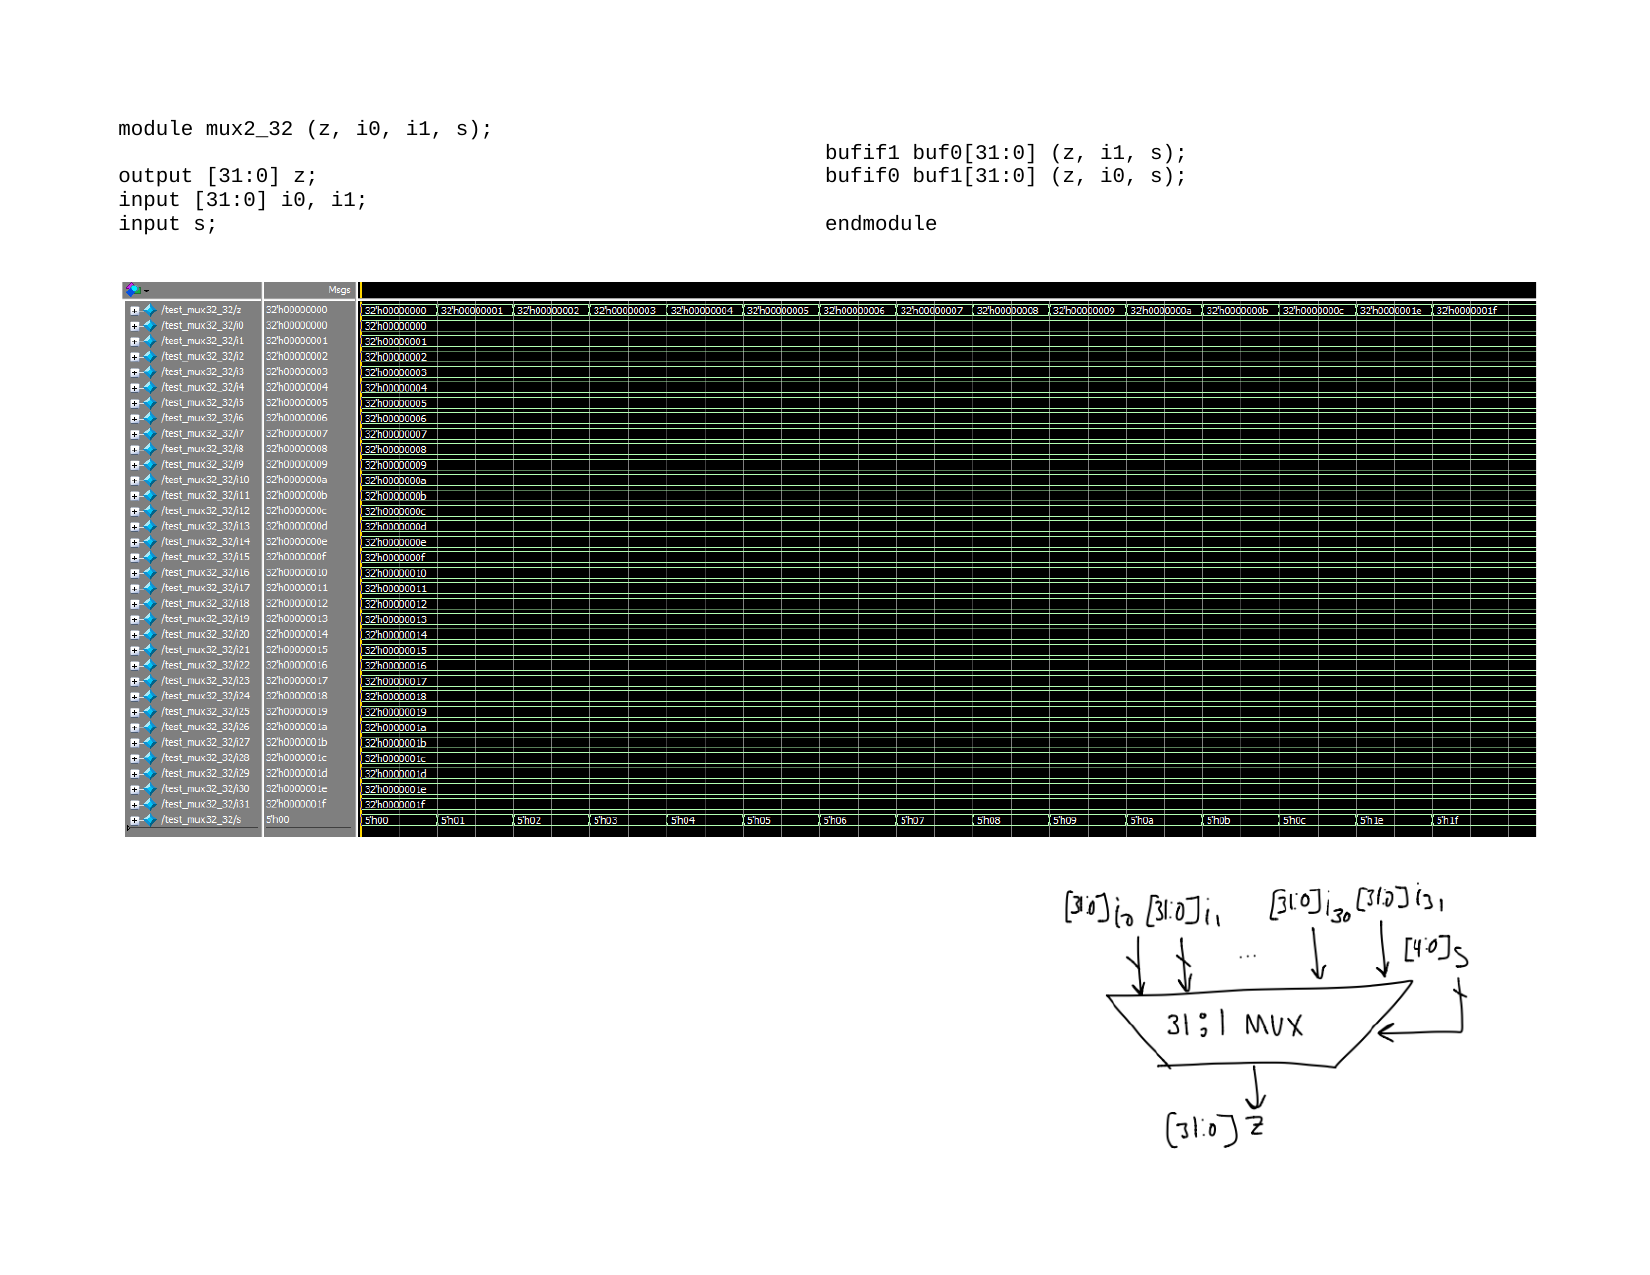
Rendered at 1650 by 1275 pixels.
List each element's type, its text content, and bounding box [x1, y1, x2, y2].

text endmodule [825, 213, 1532, 236]
text module mux2_32 (z, i0, i1, s); [118, 118, 825, 142]
text bufif0 buf1[31:0] (z, i0, s); [825, 165, 1532, 189]
text output [31:0] z; [118, 165, 825, 189]
picture [1027, 846, 1500, 1160]
picture [122, 282, 1537, 837]
text input s; [118, 213, 825, 236]
text bufif1 buf0[31:0] (z, i1, s); [825, 142, 1532, 165]
text input [31:0] i0, i1; [118, 189, 825, 213]
